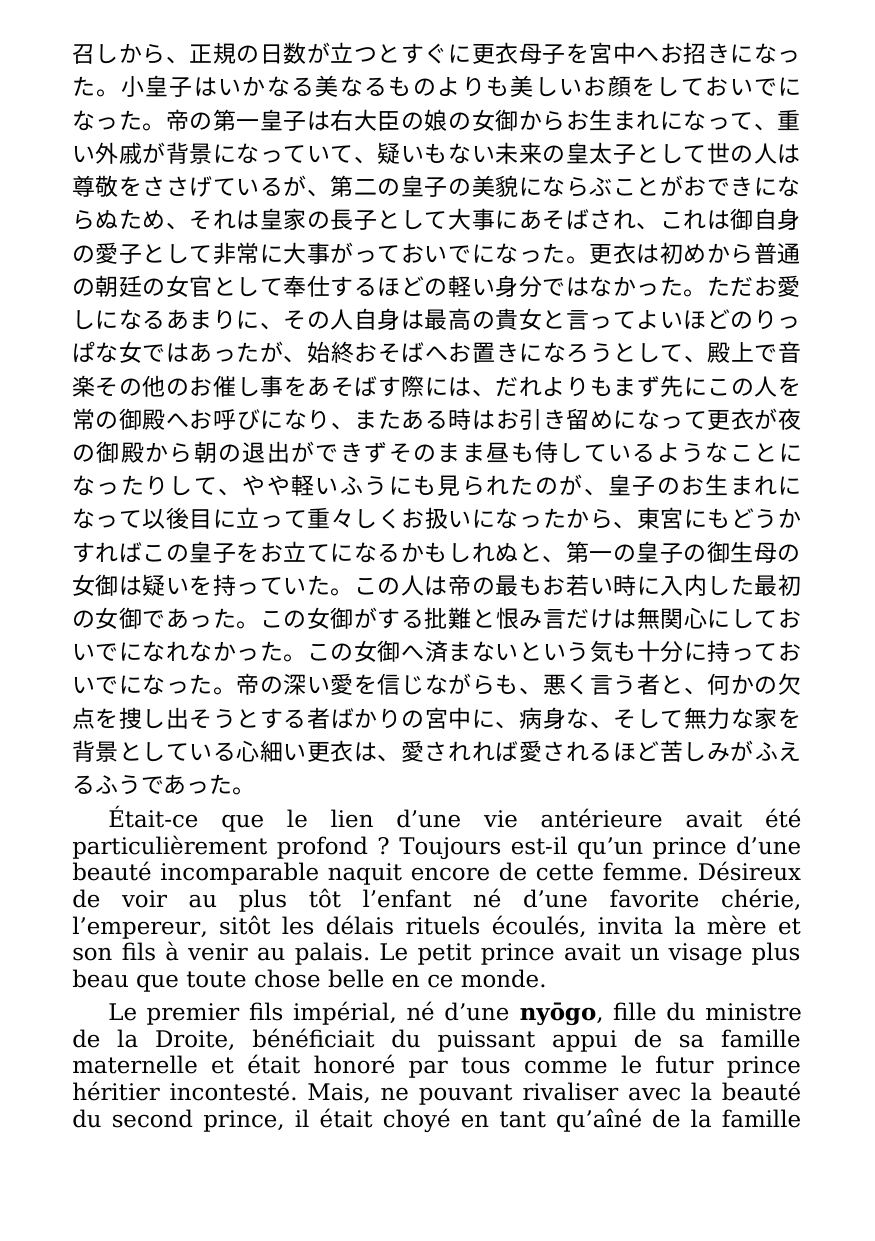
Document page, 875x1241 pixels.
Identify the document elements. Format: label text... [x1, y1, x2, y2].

text Le premier fils impérial, né d’une nyōgo, fille du ministre de la Droite, bénéficiait du puissant appui de sa famille maternelle et était honoré par tous comme le futur prince héritier incontesté. Mais, ne pouvant rivaliser avec la beauté du second prince, il était choyé en tant qu’aîné de la famille [72, 999, 802, 1132]
text 召しから、正規の日数が立つとすぐに更衣母子を宮中へお招きになった。小皇子はいかなる美なるものよりも美しいお顔をしておいでになった。帝の第一皇子は右大臣の娘の女御からお生まれになって、重い外戚が背景になっていて、疑いもない未来の皇太子として世の人は尊敬をささげているが、第二の皇子の美貌にならぶことがおできにならぬため、それは皇家の長子として大事にあそばされ、これは御自身の愛子として非常に大事がっておいでになった。更衣は初めから普通の朝廷の女官として奉仕するほどの軽い身分ではなかった。ただお愛しになるあまりに、その人自身は最高の貴女と言ってよいほどのりっぱな女ではあったが、始終おそばへお置きになろうとして、殿上で音楽その他のお催し事をあそばす際には、だれよりもまず先にこの人を常の御殿へお呼びになり、またある時はお引き留めになって更衣が夜の御殿から朝の退出ができずそのまま昼も侍しているようなことになったりして、やや軽いふうにも見られたのが、皇子のお生まれになって以後目に立って重々しくお扱いになったから、東宮にもどうかすればこの皇子をお立てになるかもしれぬと、第一の皇子の御生母の女御は疑いを持っていた。この人は帝の最もお若い時に入内した最初の女御であった。この女御がする批難と恨み言だけは無関心にしておいでになれなかった。この女御へ済まないという気も十分に持っておいでになった。帝の深い愛を信じながらも、悪く言う者と、何かの欠点を捜し出そうとする者ばかりの宮中に、病身な、そして無力な家を背景としている心細い更衣は、愛されれば愛されるほど苦しみがふえるふうであった。 [72, 36, 802, 800]
text Était-ce que le lien d’une vie antérieure avait été particulièrement profond ? Toujours est-il qu’un prince d’une beauté incomparable naquit encore de cette femme. Désireux de voir au plus tôt l’enfant né d’une favorite chérie, l’empereur, sitôt les délais rituels écoulés, invita la mère et son fils à venir au palais. Le petit prince avait un visage plus beau que toute chose belle en ce monde. [72, 806, 802, 993]
